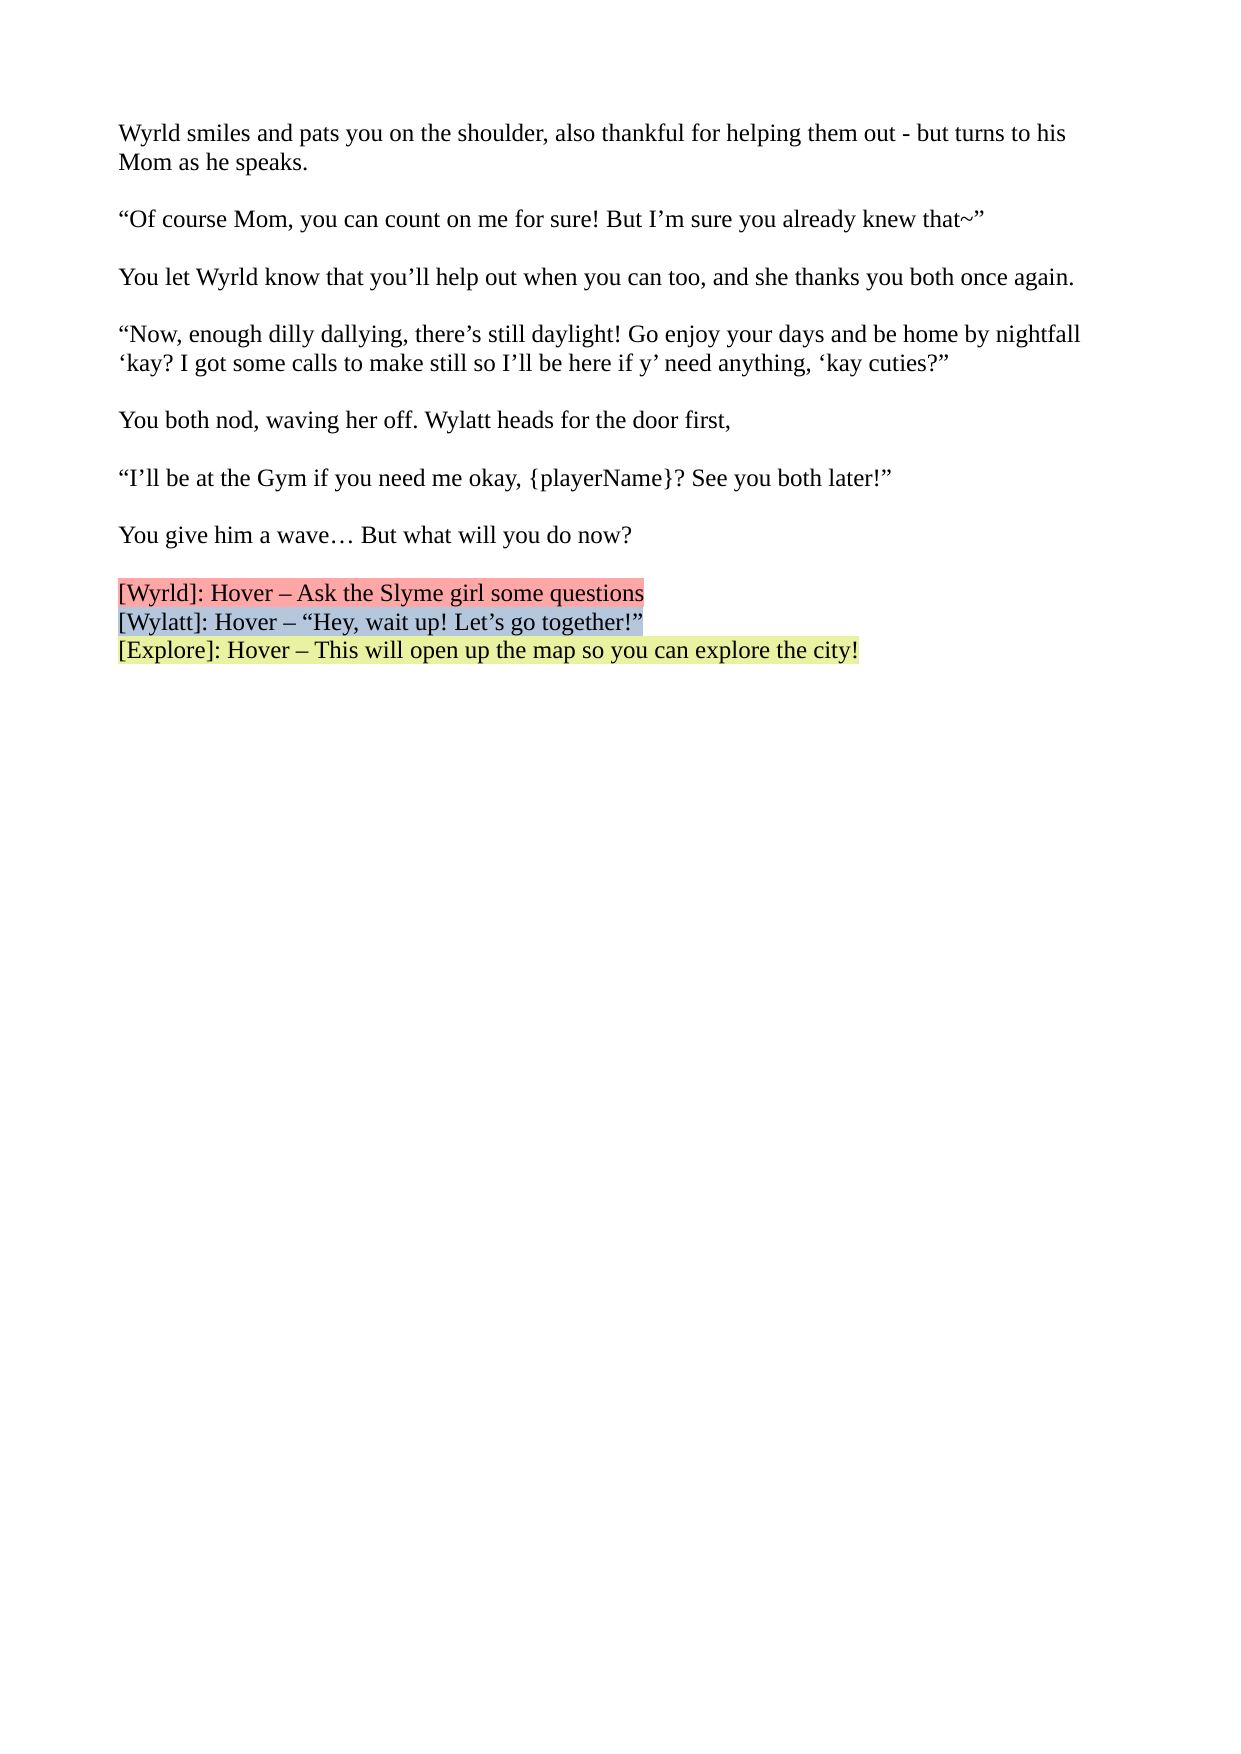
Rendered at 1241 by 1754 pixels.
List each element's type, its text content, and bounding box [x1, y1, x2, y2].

text [Wyrld]: Hover – Ask the Slyme girl some questions [118, 578, 1122, 607]
text Wyrld smiles and pats you on the shoulder, also thankful for helping them out - but turns to his Mom as he speaks. [118, 118, 1122, 176]
text [Explore]: Hover – This will open up the map so you can explore the city! [118, 636, 1122, 664]
text “Now, enough dilly dallying, there’s still daylight! Go enjoy your days and be home by nightfall ‘kay? I got some calls to make still so I’ll be here if y’ need anything, ‘kay cuties?” You both nod, waving her off. Wylatt heads for the door first, “I’ll be at the Gym if you need me okay, {playerName}? See you both later!” You give him a wave… But what will you do now? [118, 319, 1122, 549]
text [Wylatt]: Hover – “Hey, wait up! Let’s go together!” [118, 607, 1122, 636]
text “Of course Mom, you can count on me for sure! But I’m sure you already knew that~” You let Wyrld know that you’ll help out when you can too, and she thanks you both once again. [118, 204, 1122, 291]
